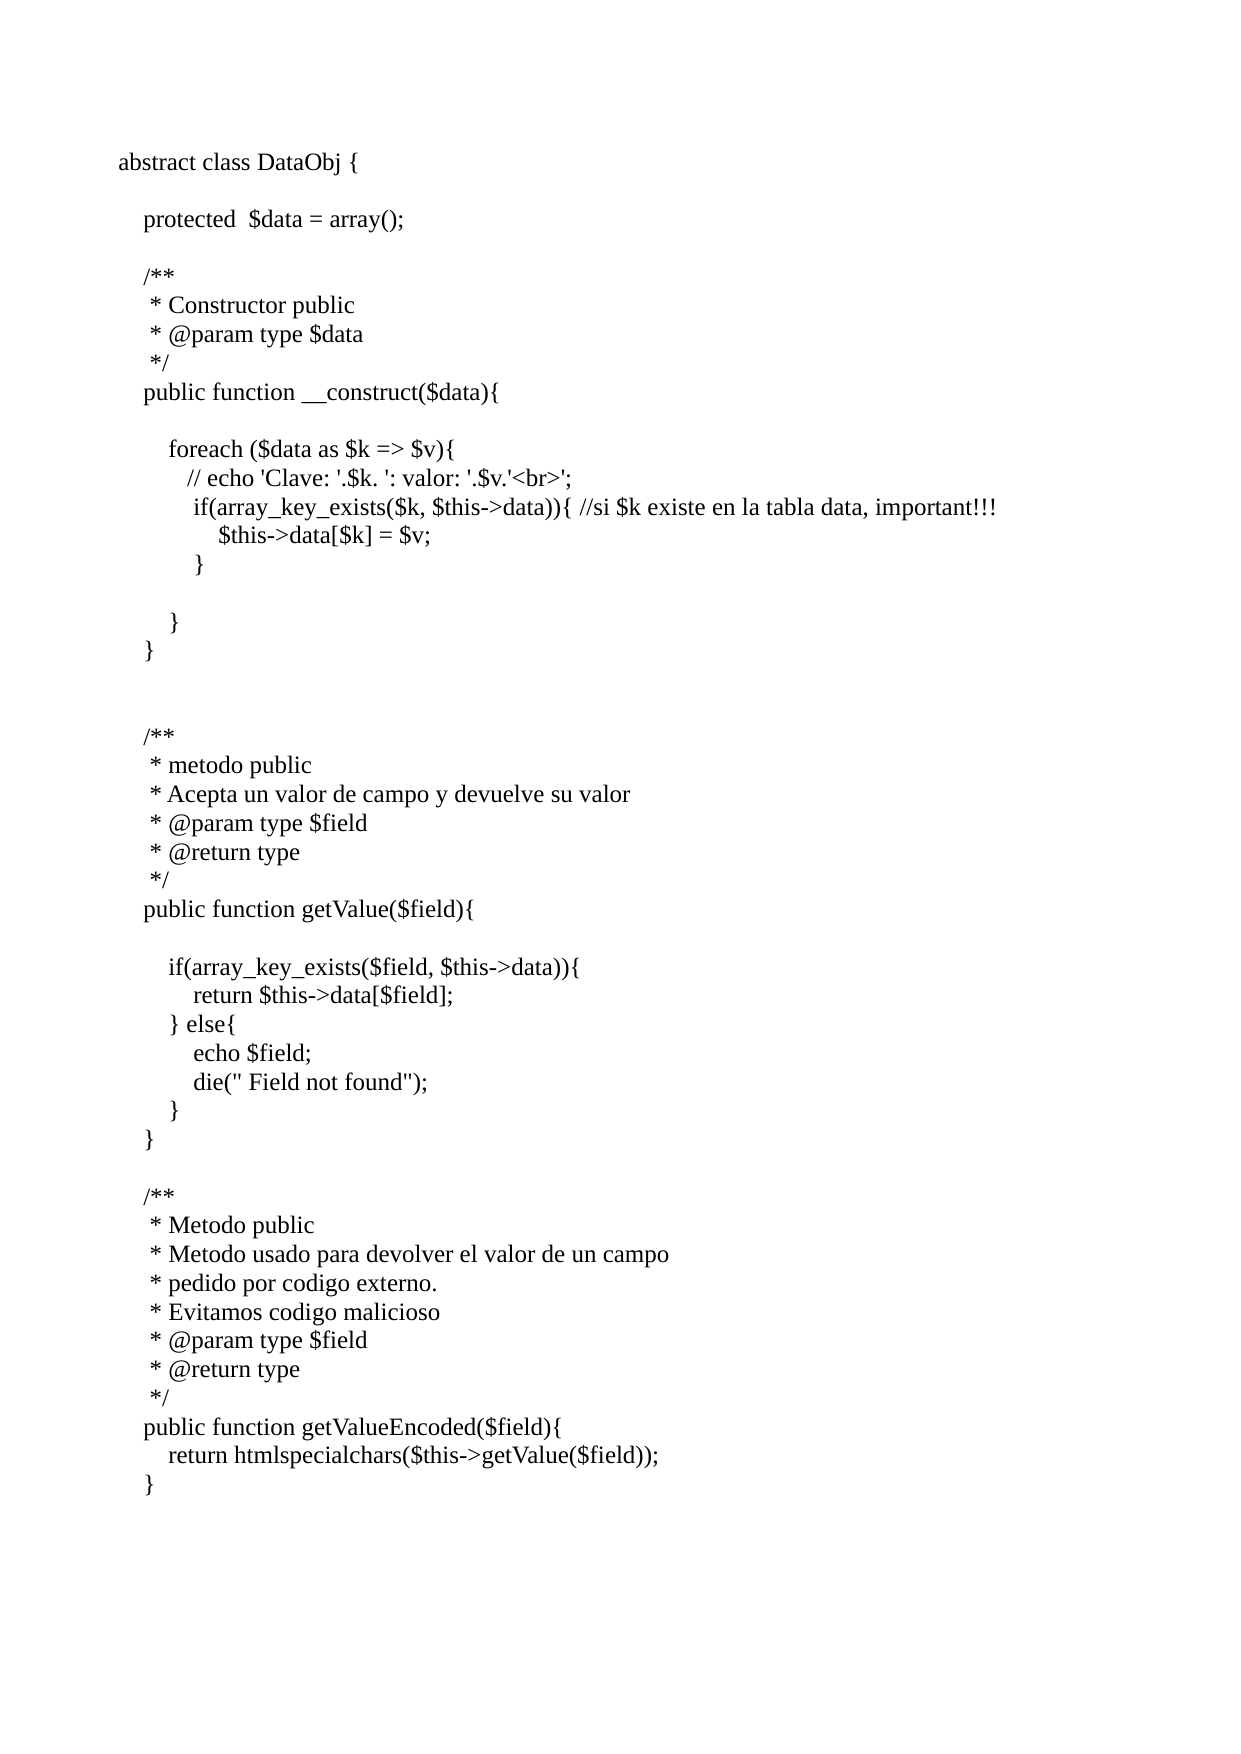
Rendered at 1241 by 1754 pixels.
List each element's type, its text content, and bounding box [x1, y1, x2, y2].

text /** [118, 262, 1122, 291]
text // echo 'Clave: '.$k. ': valor: '.$v.'<br>'; [118, 463, 1122, 492]
text * @param type $data [118, 319, 1122, 348]
text * Acepta un valor de campo y devuelve su valor [118, 779, 1122, 808]
text * Evitamos codigo malicioso [118, 1297, 1122, 1326]
text echo $field; [118, 1038, 1122, 1067]
text * Metodo usado para devolver el valor de un campo [118, 1239, 1122, 1268]
text } [118, 636, 1122, 664]
text * Metodo public [118, 1211, 1122, 1239]
text * metodo public [118, 751, 1122, 779]
text foreach ($data as $k => $v){ [118, 434, 1122, 463]
text */ [118, 348, 1122, 377]
text * @return type [118, 1354, 1122, 1383]
text /** [118, 1182, 1122, 1211]
text abstract class DataObj { [118, 147, 1122, 176]
text } [118, 549, 1122, 578]
text } [118, 607, 1122, 636]
text if(array_key_exists($field, $this->data)){ [118, 952, 1122, 981]
text } [118, 1469, 1122, 1498]
text } [118, 1096, 1122, 1124]
text protected $data = array(); [118, 204, 1122, 233]
text public function getValueEncoded($field){ [118, 1412, 1122, 1441]
text } [118, 1124, 1122, 1153]
text * pedido por codigo externo. [118, 1268, 1122, 1297]
text if(array_key_exists($k, $this->data)){ //si $k existe en la tabla data, important!!! [118, 492, 1122, 521]
text * Constructor public [118, 291, 1122, 319]
text die(" Field not found"); [118, 1067, 1122, 1096]
text $this->data[$k] = $v; [118, 521, 1122, 549]
text * @param type $field [118, 1326, 1122, 1354]
text * @return type [118, 837, 1122, 866]
text return $this->data[$field]; [118, 981, 1122, 1009]
text * @param type $field [118, 808, 1122, 837]
text */ [118, 866, 1122, 894]
text /** [118, 722, 1122, 751]
text return htmlspecialchars($this->getValue($field)); [118, 1441, 1122, 1469]
text */ [118, 1383, 1122, 1412]
text } else{ [118, 1009, 1122, 1038]
text public function getValue($field){ [118, 894, 1122, 923]
text public function __construct($data){ [118, 377, 1122, 406]
